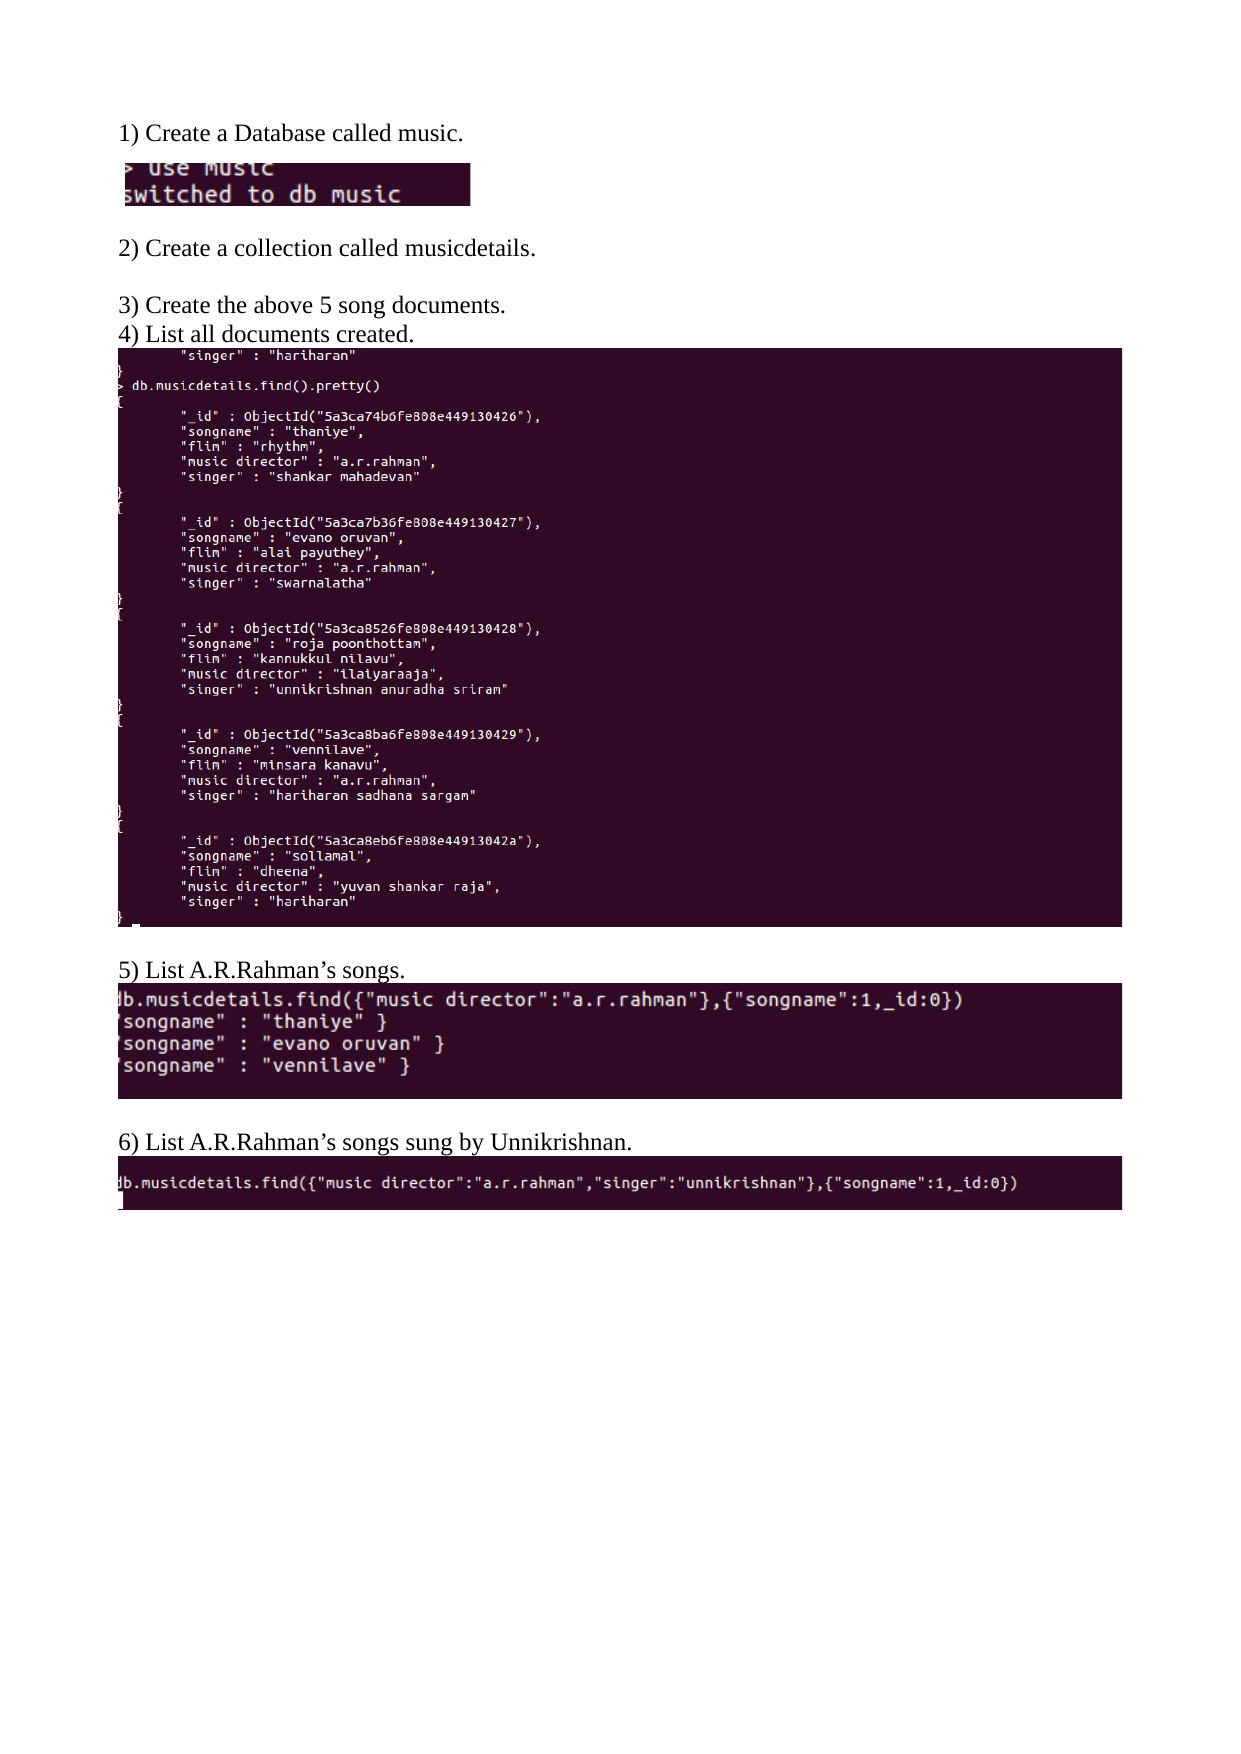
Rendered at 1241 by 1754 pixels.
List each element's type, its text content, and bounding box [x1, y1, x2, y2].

text 2) Create a collection called musicdetails​. [118, 233, 1122, 262]
text 1) Create a Database called music​. [118, 118, 1122, 147]
picture [125, 163, 471, 206]
picture [118, 348, 1123, 927]
picture [118, 983, 1123, 1099]
text 3) Create the above 5 song documents. [118, 291, 1122, 319]
text 6) List A.R.Rahman’s songs sung by Unnikrishnan. [118, 1127, 1122, 1156]
text 5) List A.R.Rahman’s songs. [118, 955, 1122, 983]
text 4) List all documents created. [118, 319, 1122, 348]
picture [118, 1156, 1123, 1210]
